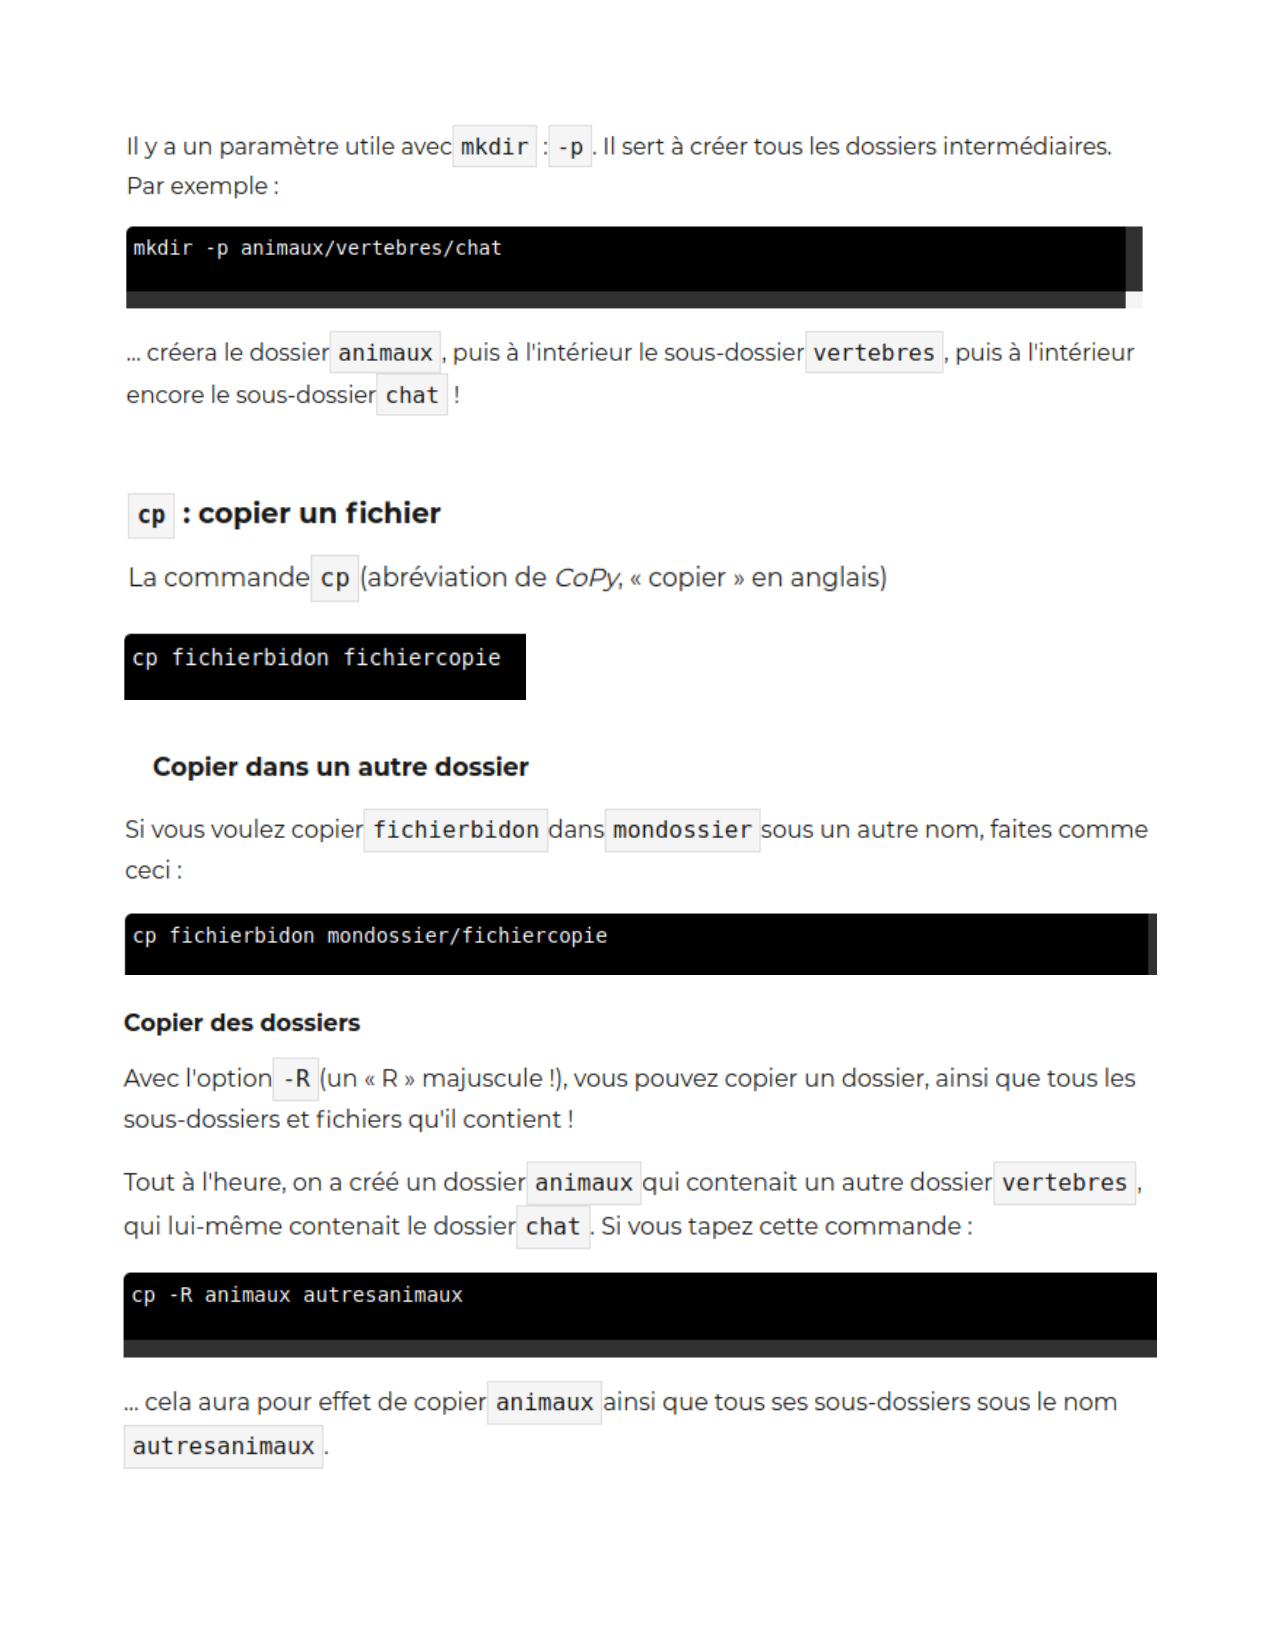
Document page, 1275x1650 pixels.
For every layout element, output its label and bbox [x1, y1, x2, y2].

picture [118, 803, 1157, 975]
picture [118, 118, 1157, 430]
picture [118, 1002, 1157, 1469]
picture [142, 746, 543, 792]
picture [125, 487, 894, 604]
picture [124, 631, 526, 700]
